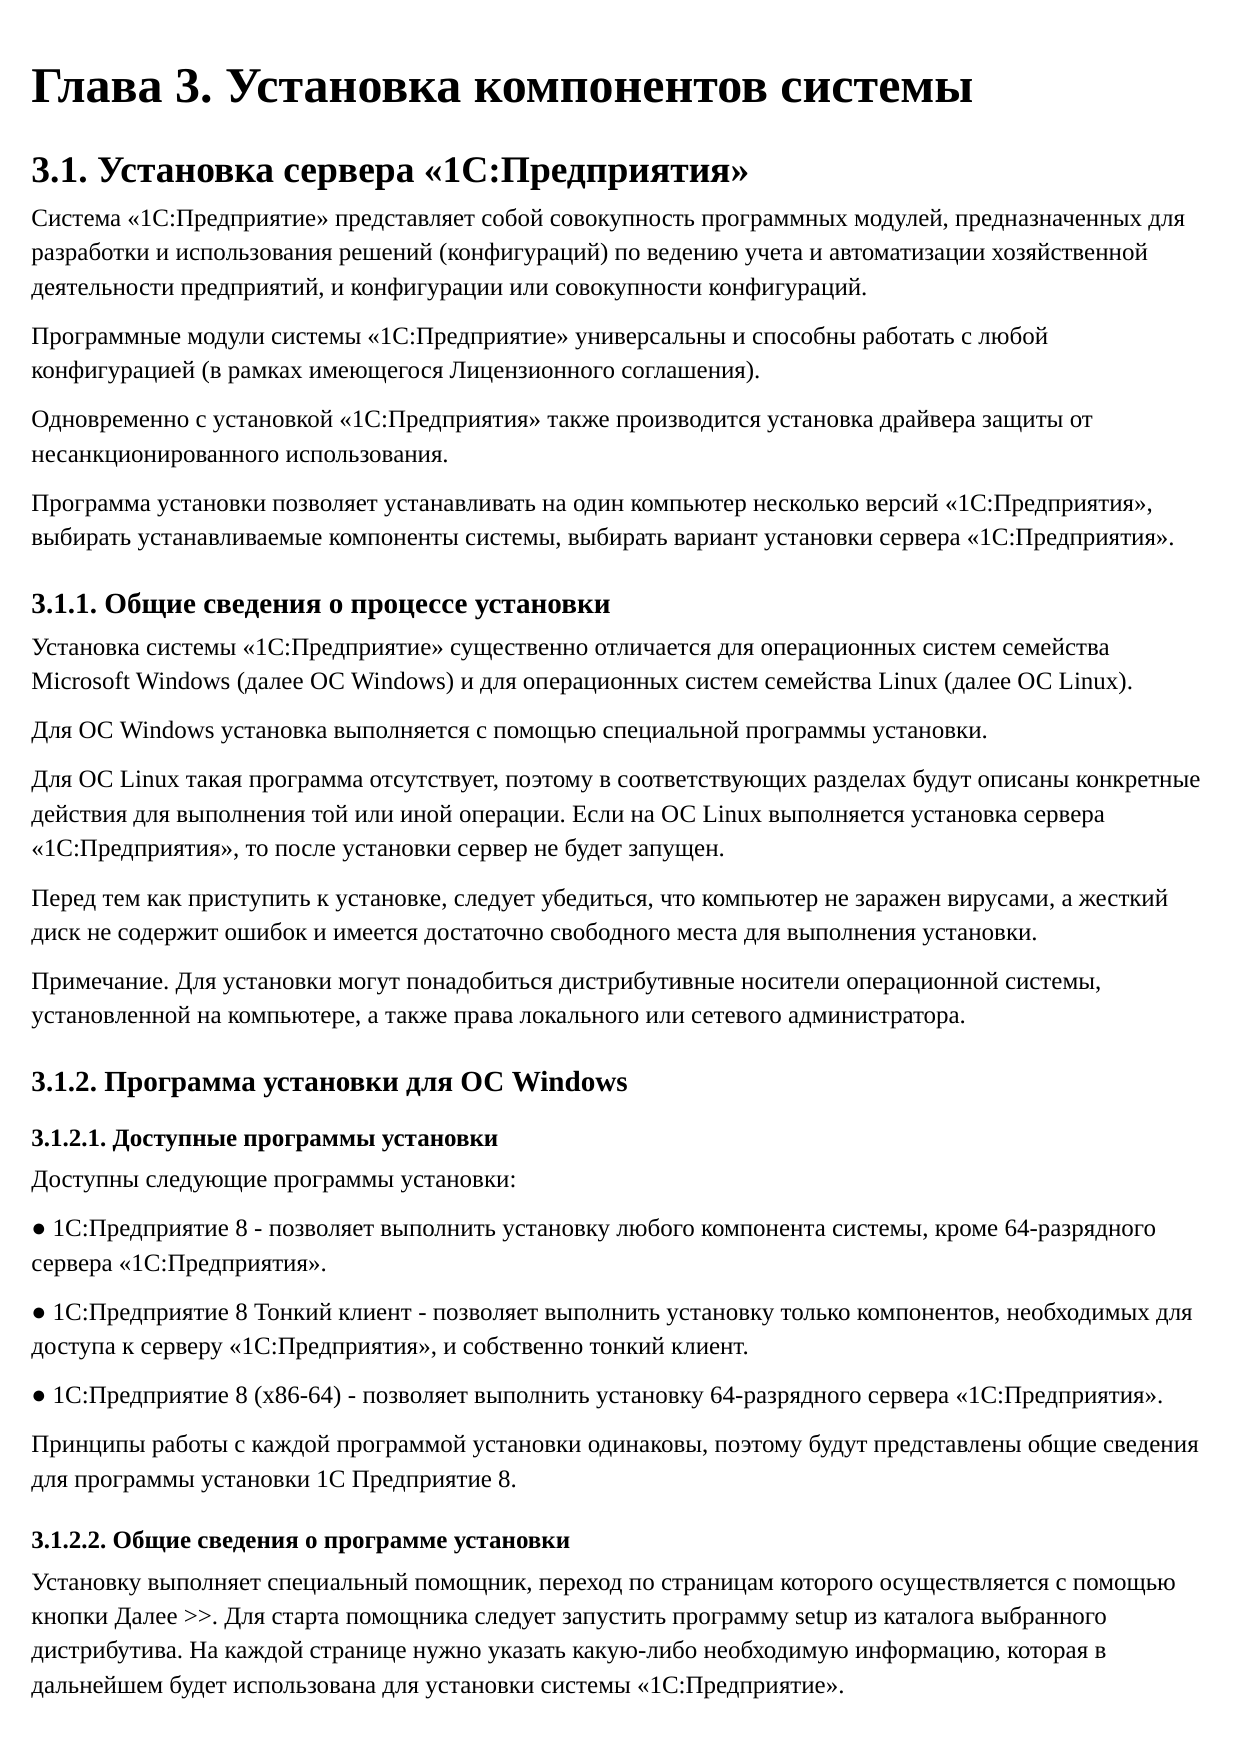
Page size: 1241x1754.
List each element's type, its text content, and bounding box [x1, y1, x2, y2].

subtitle 3.1.2. Программа установки для ОС Windows [31, 1064, 1212, 1098]
subtitle 3.1. Установка сервера «1С:Предприятия» [31, 147, 1212, 190]
text ● 1С:Предприятие 8 Тонкий клиент ‑ позволяет выполнить установку только компонентов, необходимых для доступа к серверу «1С:Предприятия», и собственно тонкий клиент. [31, 1297, 1212, 1360]
text Одновременно с установкой «1С:Предприятия» также производится установка драйвера защиты от несанкционированного использования. [31, 404, 1212, 467]
text ● 1С:Предприятие 8 ‑ позволяет выполнить установку любого компонента системы, кроме 64-разрядного сервера «1С:Предприятия». [31, 1213, 1212, 1276]
subtitle 3.1.2.1. Доступные программы установки [31, 1123, 1212, 1152]
text Перед тем как приступить к установке, следует убедиться, что компьютер не заражен вирусами, а жесткий диск не содержит ошибок и имеется достаточно свободного места для выполнения установки. [31, 883, 1212, 946]
text Система «1С:Предприятие» представляет собой совокупность программных модулей, предназначенных для разработки и использования решений (конфигураций) по ведению учета и автоматизации хозяйственной деятельности предприятий, и конфигурации или совокупности конфигураций. [31, 203, 1212, 300]
text Установку выполняет специальный помощник, переход по страницам которого осуществляется с помощью кнопки Далее >>. Для старта помощника следует запустить программу setup из каталога выбранного дистрибутива. На каждой странице нужно указать какую-либо необходимую информацию, которая в дальнейшем будет использована для установки системы «1С:Предприятие». [31, 1567, 1212, 1699]
text Принципы работы с каждой программой установки одинаковы, поэтому будут представлены общие сведения для программы установки 1С Предприятие 8. [31, 1429, 1212, 1492]
text ● 1С:Предприятие 8 (x86-64) ‑ позволяет выполнить установку 64-разрядного сервера «1С:Предприятия». [31, 1380, 1212, 1409]
subtitle 3.1.1. Общие сведения о процессе установки [31, 586, 1212, 619]
text Для ОС Linux такая программа отсутствует, поэтому в соответствующих разделах будут описаны конкретные действия для выполнения той или иной операции. Если на ОС Linux выполняется установка сервера «1С:Предприятия», то после установки сервер не будет запущен. [31, 764, 1212, 862]
text Программа установки позволяет устанавливать на один компьютер несколько версий «1С:Предприятия», выбирать устанавливаемые компоненты системы, выбирать вариант установки сервера «1С:Предприятия». [31, 488, 1212, 551]
subtitle Глава 3. Установка компонентов системы [31, 56, 1212, 114]
text Примечание. Для установки могут понадобиться дистрибутивные носители операционной системы, установленной на компьютере, а также права локального или сетевого администратора. [31, 966, 1212, 1029]
text Доступны следующие программы установки: [31, 1164, 1212, 1193]
text Установка системы «1С:Предприятие» существенно отличается для операционных систем семейства Microsoft Windows (далее ОС Windows) и для операционных систем семейства Linux (далее ОС Linux). [31, 632, 1212, 695]
text Для ОС Windows установка выполняется с помощью специальной программы установки. [31, 716, 1212, 744]
subtitle 3.1.2.2. Общие сведения о программе установки [31, 1525, 1212, 1554]
text Программные модули системы «1С:Предприятие» универсальны и способны работать с любой конфигурацией (в рамках имеющегося Лицензионного соглашения). [31, 321, 1212, 384]
